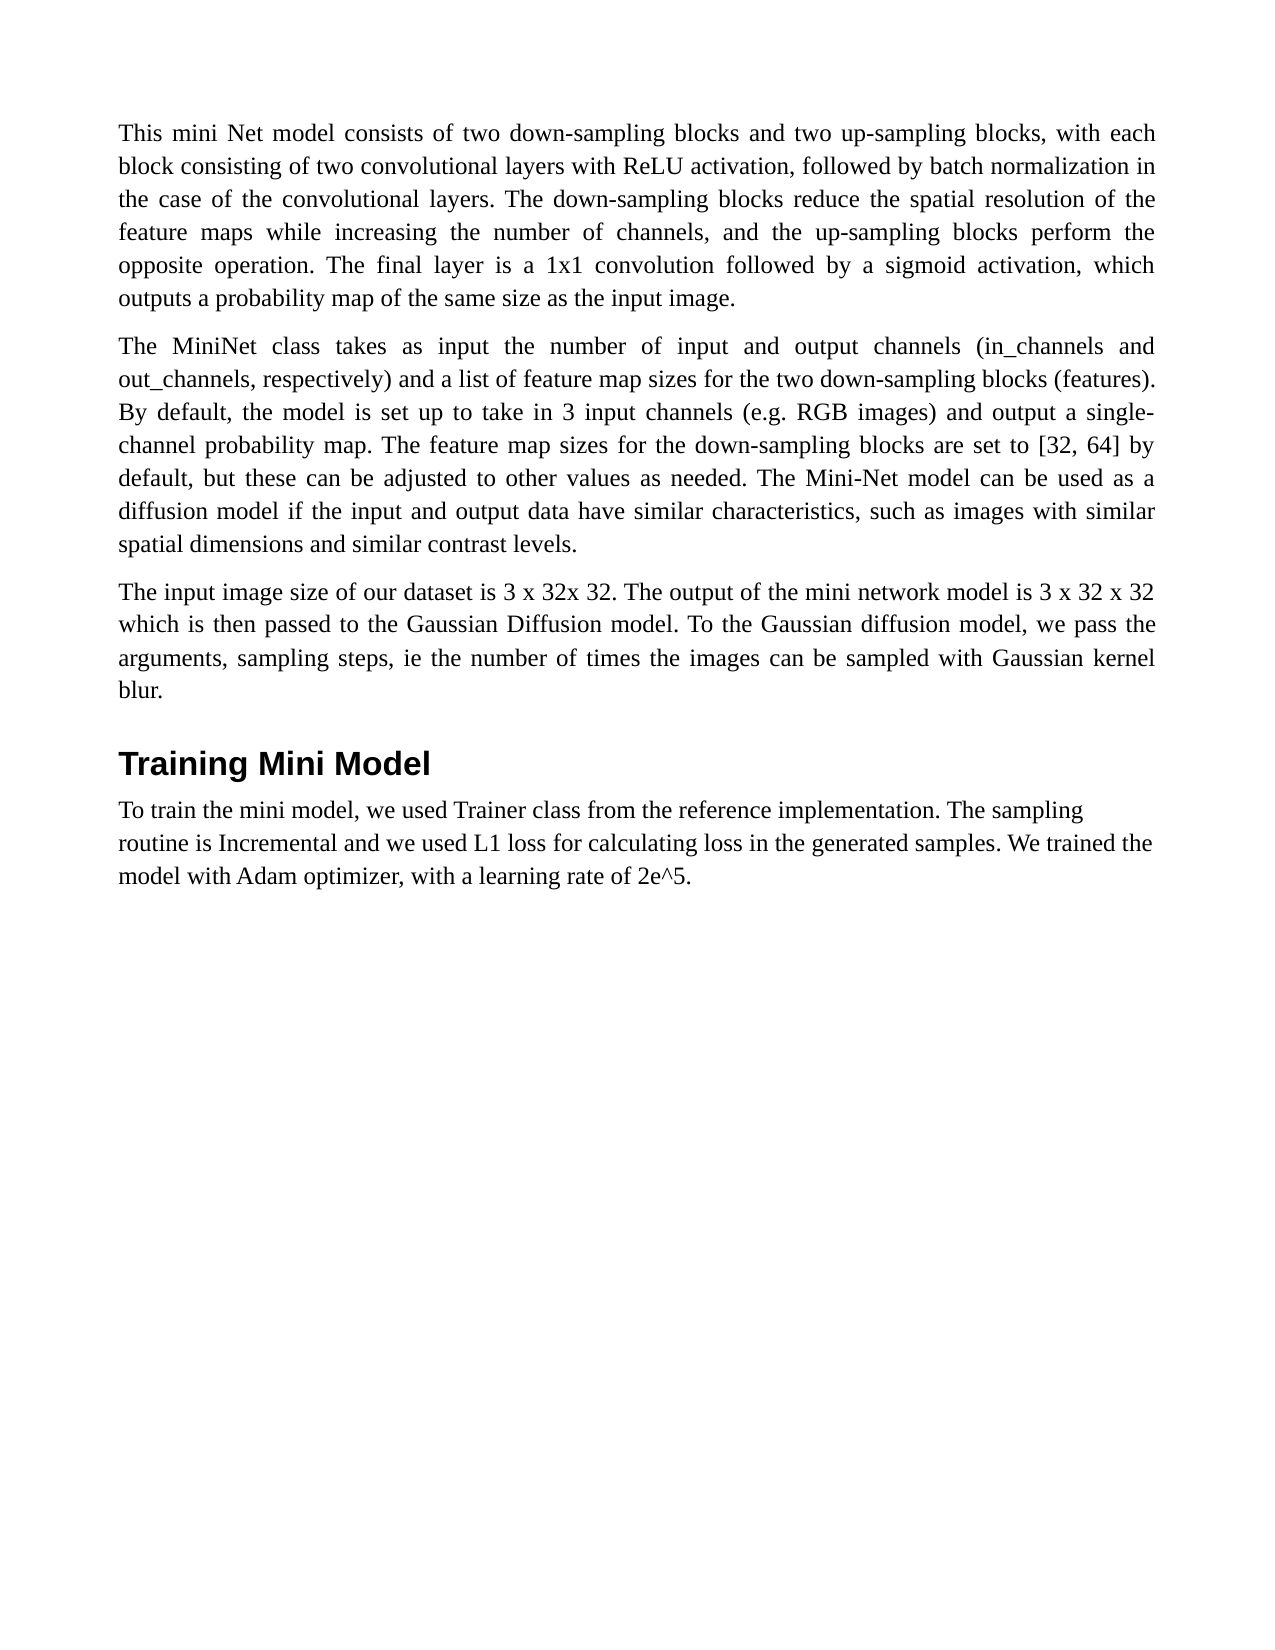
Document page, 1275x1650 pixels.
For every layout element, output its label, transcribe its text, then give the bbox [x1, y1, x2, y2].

text To train the mini model, we used Trainer class from the reference implementation. The sampling routine is Incremental and we used L1 loss for calculating loss in the generated samples. We trained the model with Adam optimizer, with a learning rate of 2e^5. [118, 795, 1157, 890]
text The MiniNet class takes as input the number of input and output channels (in_channels and out_channels, respectively) and a list of feature map sizes for the two down-sampling blocks (features). By default, the model is set up to take in 3 input channels (e.g. RGB images) and output a single-channel probability map. The feature map sizes for the down-sampling blocks are set to [32, 64] by default, but these can be adjusted to other values as needed. The Mini-Net model can be used as a diffusion model if the input and output data have similar characteristics, such as images with similar spatial dimensions and similar contrast levels. [118, 331, 1157, 558]
subtitle Training Mini Model [118, 744, 1157, 783]
text This mini Net model consists of two down-sampling blocks and two up-sampling blocks, with each block consisting of two convolutional layers with ReLU activation, followed by batch normalization in the case of the convolutional layers. The down-sampling blocks reduce the spatial resolution of the feature maps while increasing the number of channels, and the up-sampling blocks perform the opposite operation. The final layer is a 1x1 convolution followed by a sigmoid activation, which outputs a probability map of the same size as the input image. [118, 118, 1157, 312]
text The input image size of our dataset is 3 x 32x 32. The output of the mini network model is 3 x 32 x 32 which is then passed to the Gaussian Diffusion model. To the Gaussian diffusion model, we pass the arguments, sampling steps, ie the number of times the images can be sampled with Gaussian kernel blur. [118, 577, 1157, 704]
